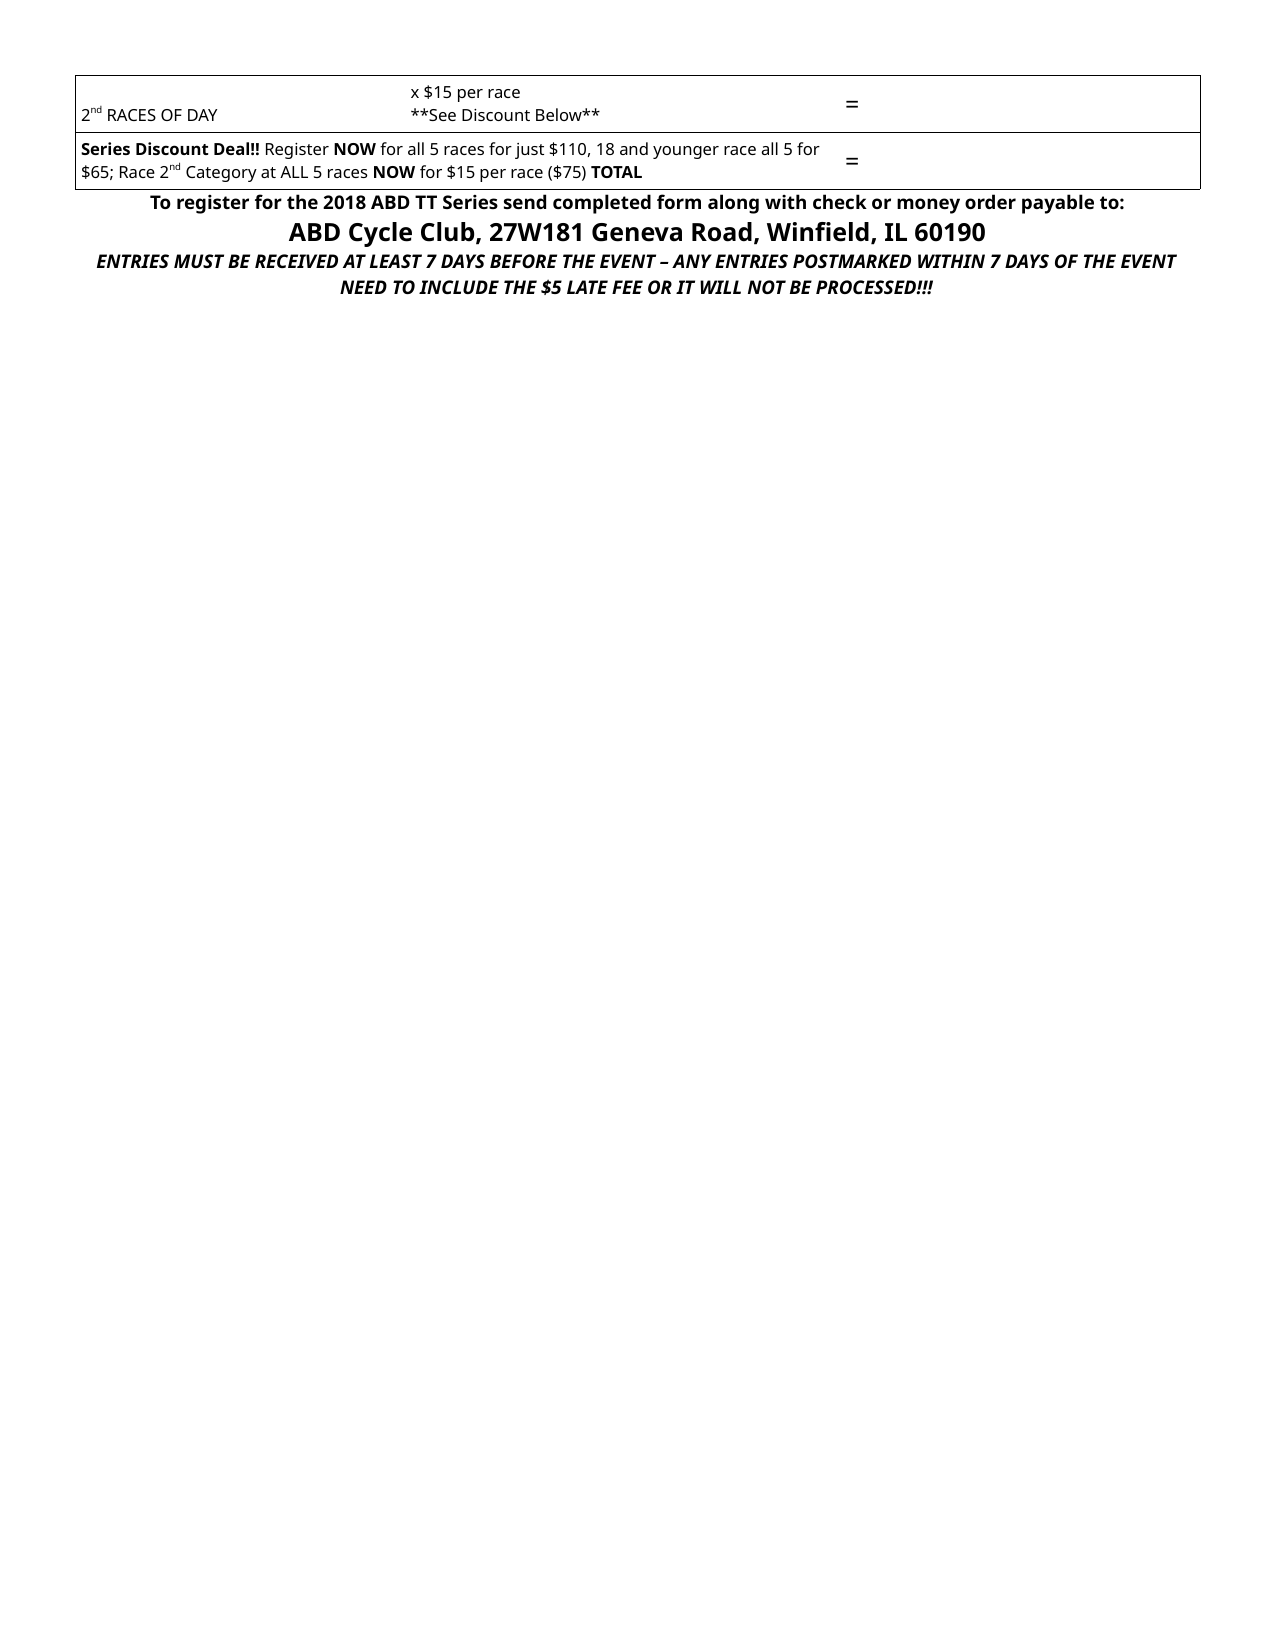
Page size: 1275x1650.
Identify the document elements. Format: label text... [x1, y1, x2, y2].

table_cell 2nd RACES OF DAY [76, 76, 242, 132]
text To register for the 2018 ABD TT Series send completed form along with check or money order payable to: [75, 190, 1200, 214]
table_cell = [833, 76, 1200, 132]
table_cell = [833, 133, 1200, 189]
table_cell Series Discount Deal!! Register NOW for all 5 races for just $110, 18 and younger race all 5 for $65; Race 2nd Category at ALL 5 races NOW for $15 per race ($75) TOTAL [76, 133, 833, 189]
table_cell x $15 per race **See Discount Below** [405, 76, 833, 132]
text ENTRIES MUST BE RECEIVED AT LEAST 7 DAYS BEFORE THE EVENT – ANY ENTRIES POSTMARKED WITHIN 7 DAYS OF THE EVENT NEED TO INCLUDE THE $5 LATE FEE OR IT WILL NOT BE PROCESSED!!! [75, 249, 1200, 300]
table_cell [242, 76, 404, 132]
text ABD Cycle Club, 27W181 Geneva Road, Winfield, IL 60190 [75, 214, 1200, 249]
